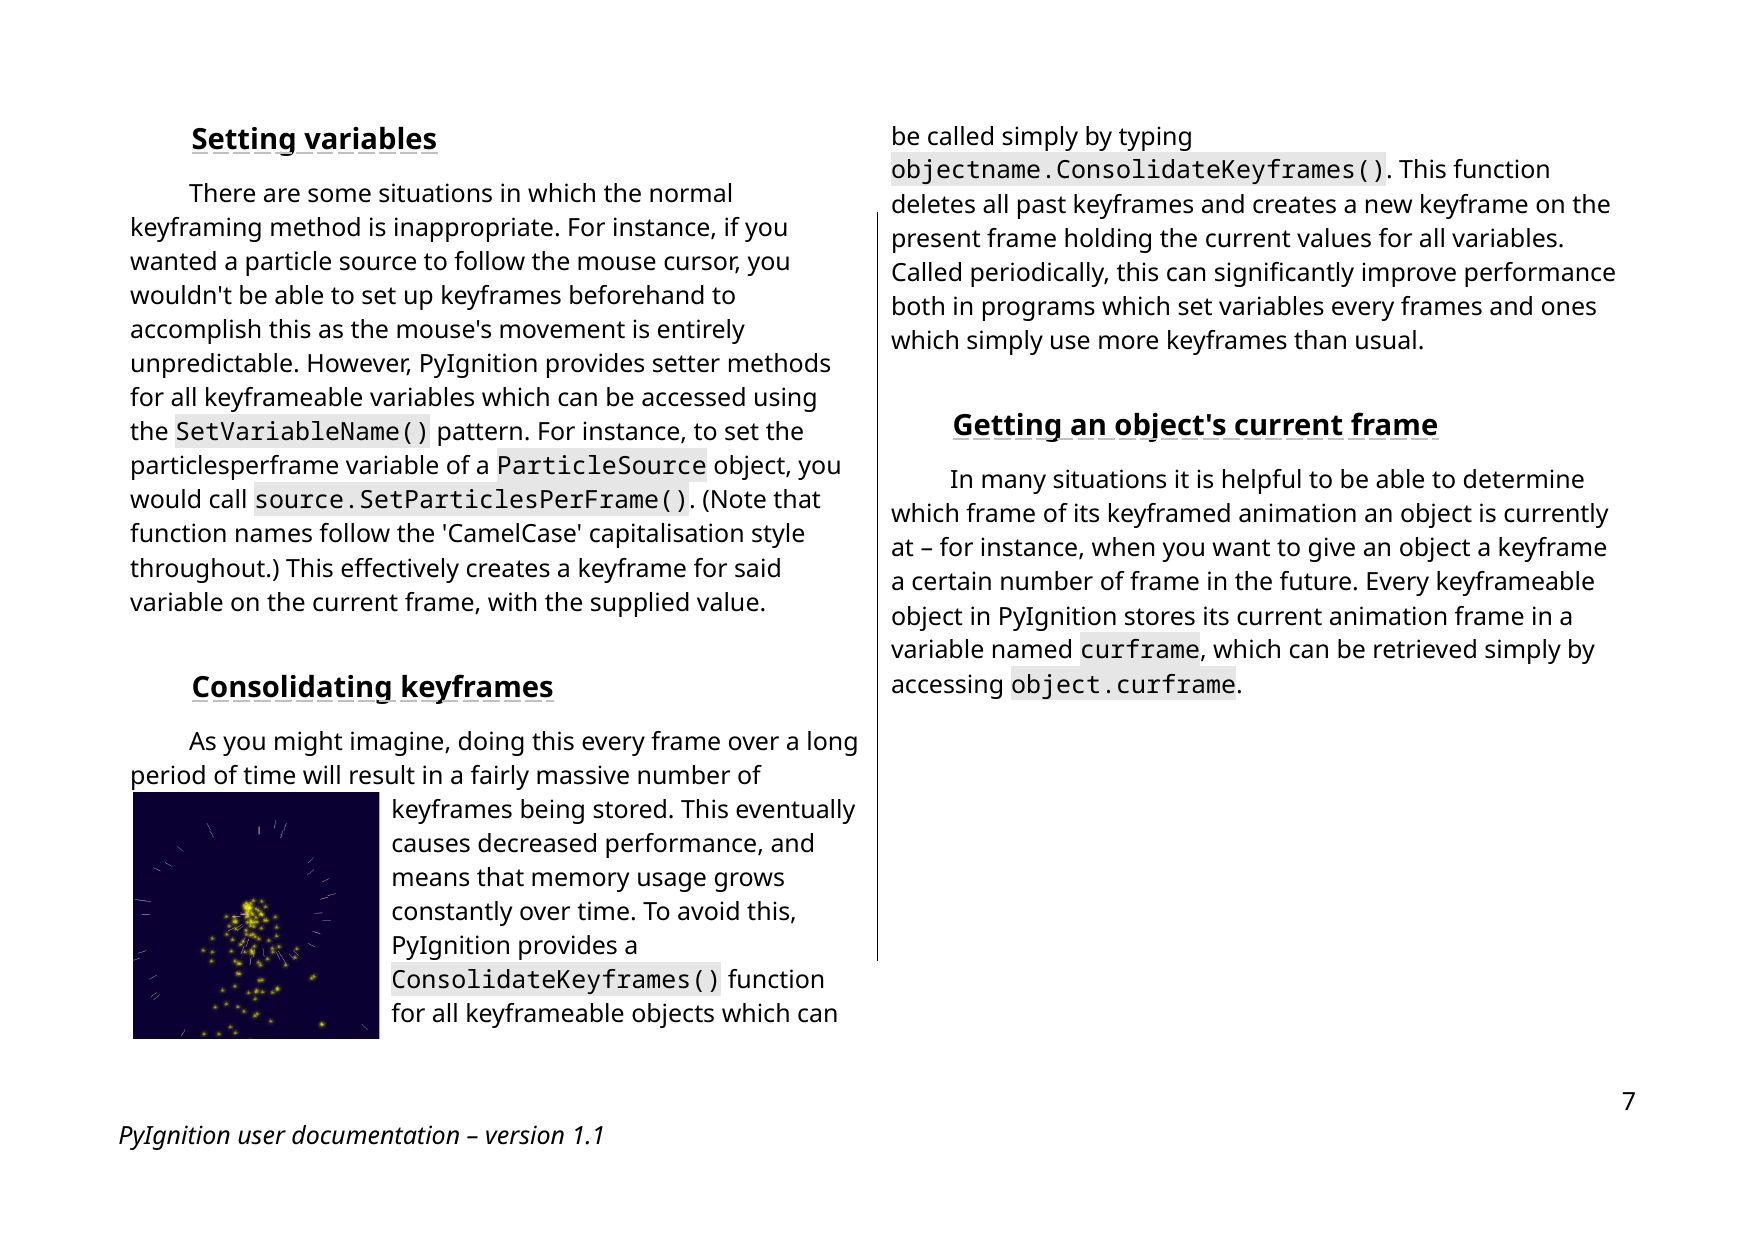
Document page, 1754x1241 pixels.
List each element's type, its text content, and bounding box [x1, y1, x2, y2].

text In many situations it is helpful to be able to determine which frame of its keyframed animation an object is currently at – for instance, when you want to give an object a keyframe a certain number of frame in the future. Every keyframeable object in PyIgnition stores its current animation frame in a variable named curframe, which can be retrieved simply by accessing object.curframe. [891, 462, 1624, 700]
text There are some situations in which the normal keyframing method is inappropriate. For instance, if you wanted a particle source to follow the mouse cursor, you wouldn't be able to set up keyframes beforehand to accomplish this as the mouse's movement is entirely unpredictable. However, PyIgnition provides setter methods for all keyframeable variables which can be accessed using the SetVariableName() pattern. For instance, to set the particlesperframe variable of a ParticleSource object, you would call source.SetParticlesPerFrame(). (Note that function names follow the 'CamelCase' capitalisation style throughout.) This effectively creates a keyframe for said variable on the current frame, with the supplied value. [130, 176, 863, 618]
subtitle Consolidating keyframes [191, 666, 875, 706]
subtitle Getting an object's current frame [952, 404, 1636, 444]
text be called simply by typing objectname.ConsolidateKeyframes(). This function deletes all past keyframes and creates a new keyframe on the present frame holding the current values for all variables. Called periodically, this can significantly improve performance both in programs which set variables every frames and ones which simply use more keyframes than usual. [891, 118, 1624, 357]
subtitle Setting variables [191, 118, 875, 158]
text As you might imagine, doing this every frame over a long period of time will result in a fairly massive number of keyframes being stored. This eventually causes decreased performance, and means that memory usage grows constantly over time. To avoid this, PyIgnition provides a ConsolidateKeyframes() function for all keyframeable objects which can [130, 724, 863, 1030]
picture [133, 792, 380, 1039]
